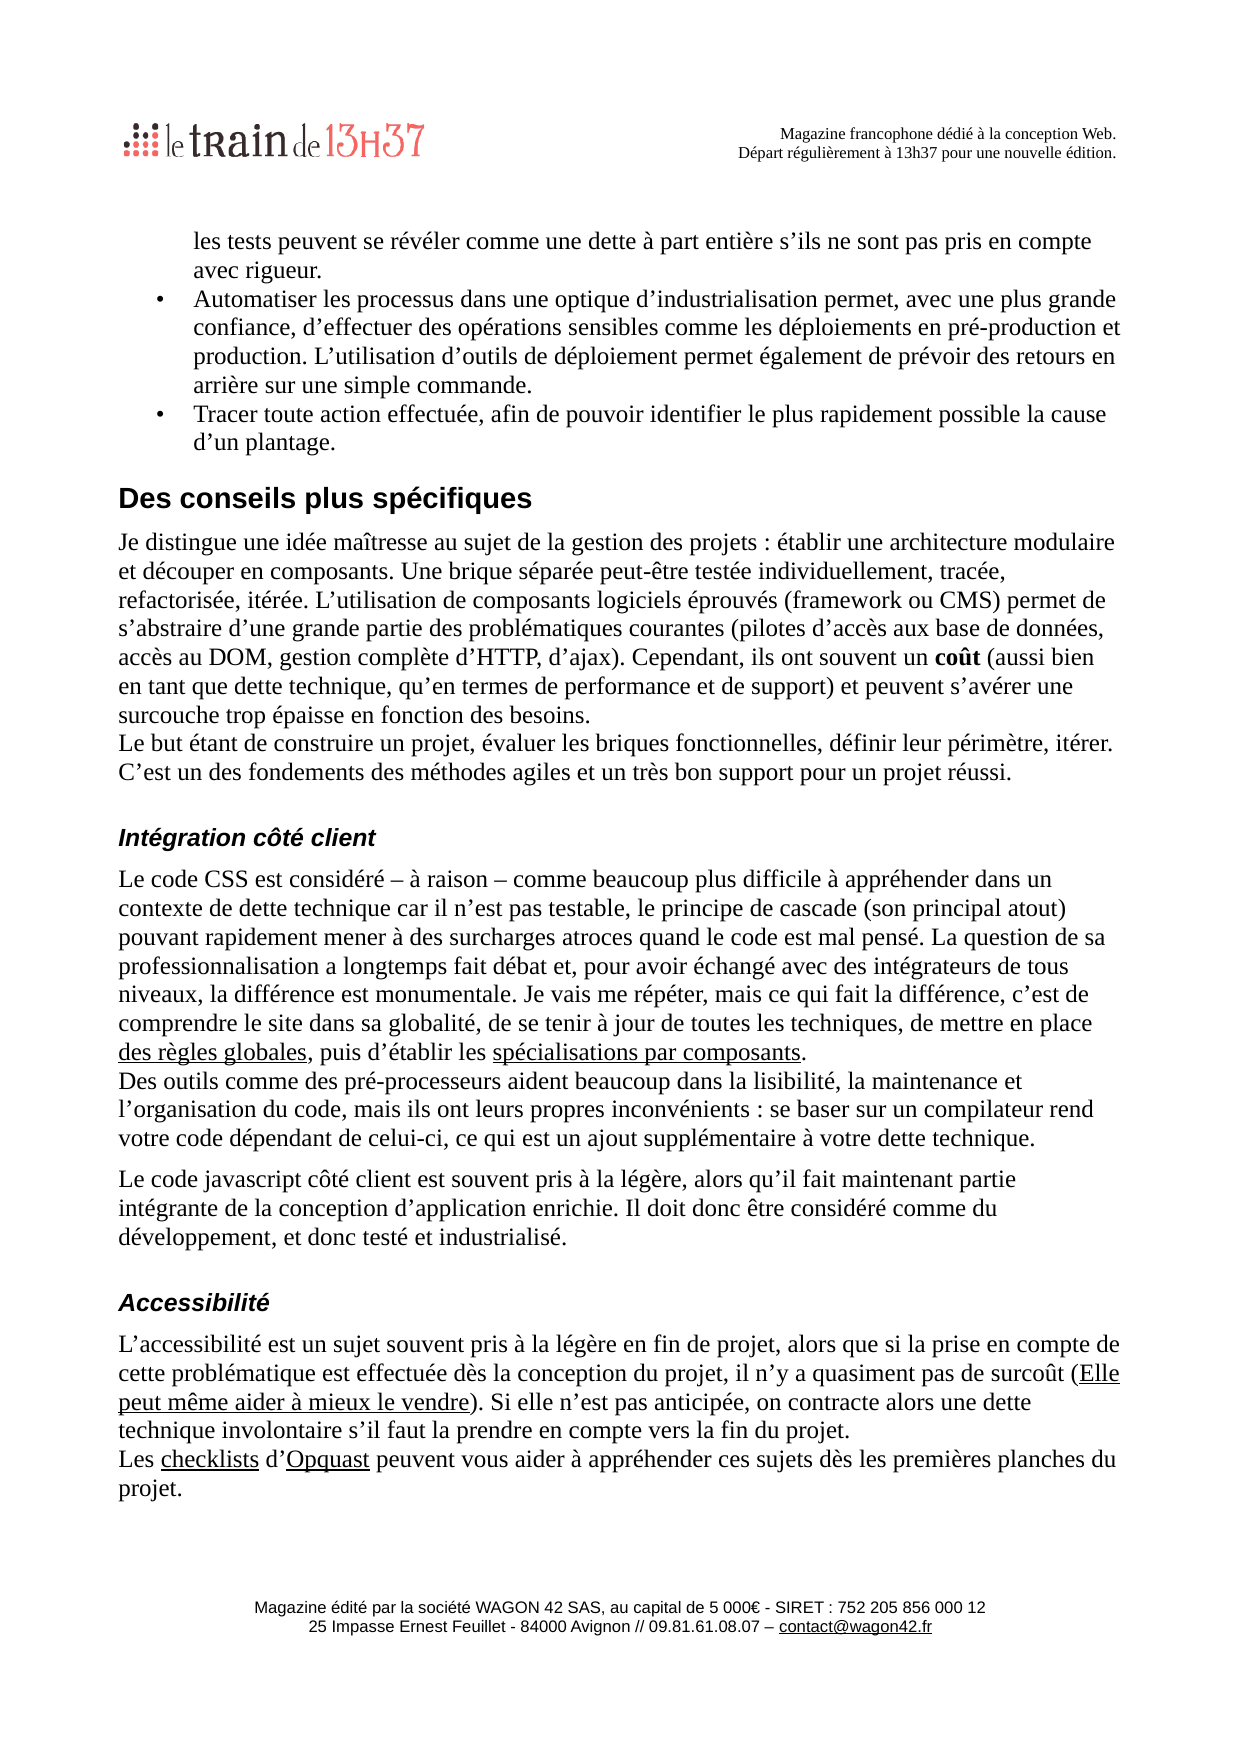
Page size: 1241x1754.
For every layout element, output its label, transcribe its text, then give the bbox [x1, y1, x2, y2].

subtitle Des conseils plus spécifiques [118, 481, 1122, 515]
text Je distingue une idée maîtresse au sujet de la gestion des projets : établir une architecture modulaire et découper en composants. Une brique séparée peut-être testée individuellement, tracée, refactorisée, itérée. L’utilisation de composants logiciels éprouvés (framework ou CMS) permet de s’abstraire d’une grande partie des problématiques courantes (pilotes d’accès aux base de données, accès au DOM, gestion complète d’HTTP, d’ajax). Cependant, ils ont souvent un coût (aussi bien en tant que dette technique, qu’en termes de performance et de support) et peuvent s’avérer une surcouche trop épaisse en fonction des besoins. [118, 527, 1122, 728]
text Le code CSS est considéré – à raison – comme beaucoup plus difficile à appréhender dans un contexte de dette technique car il n’est pas testable, le principe de cascade (son principal atout) pouvant rapidement mener à des surcharges atroces quand le code est mal pensé. La question de sa professionnalisation a longtemps fait débat et, pour avoir échangé avec des intégrateurs de tous niveaux, la différence est monumentale. Je vais me répéter, mais ce qui fait la différence, c’est de comprendre le site dans sa globalité, de se tenir à jour de toutes les techniques, de mettre en place des règles globales, puis d’établir les spécialisations par composants. [118, 864, 1122, 1066]
text Des outils comme des pré-processeurs aident beaucoup dans la lisibilité, la maintenance et l’organisation du code, mais ils ont leurs propres inconvénients : se baser sur un compilateur rend votre code dépendant de celui-ci, ce qui est un ajout supplémentaire à votre dette technique. [118, 1066, 1122, 1152]
subtitle Accessibilité [118, 1288, 1122, 1317]
list Automatiser les processus dans une optique d’industrialisation permet, avec une plus grande confiance, d’effectuer des opérations sensibles comme les déploiements en pré-production et production. L’utilisation d’outils de déploiement permet également de prévoir des retours en arrière sur une simple commande. [156, 284, 1122, 399]
text Les checklists d’Opquast peuvent vous aider à appréhender ces sujets dès les premières planches du projet. [118, 1444, 1122, 1502]
text Le but étant de construire un projet, évaluer les briques fonctionnelles, définir leur périmètre, itérer. C’est un des fondements des méthodes agiles et un très bon support pour un projet réussi. [118, 728, 1122, 786]
text L’accessibilité est un sujet souvent pris à la légère en fin de projet, alors que si la prise en compte de cette problématique est effectuée dès la conception du projet, il n’y a quasiment pas de surcoût (Elle peut même aider à mieux le vendre). Si elle n’est pas anticipée, on contracte alors une dette technique involontaire s’il faut la prendre en compte vers la fin du projet. [118, 1329, 1122, 1444]
picture [123, 123, 425, 157]
subtitle Intégration côté client [118, 823, 1122, 852]
list les tests peuvent se révéler comme une dette à part entière s’ils ne sont pas pris en compte avec rigueur. [156, 226, 1122, 284]
text Le code javascript côté client est souvent pris à la légère, alors qu’il fait maintenant partie intégrante de la conception d’application enrichie. Il doit donc être considéré comme du développement, et donc testé et industrialisé. [118, 1164, 1122, 1251]
list Tracer toute action effectuée, afin de pouvoir identifier le plus rapidement possible la cause d’un plantage. [156, 399, 1122, 456]
